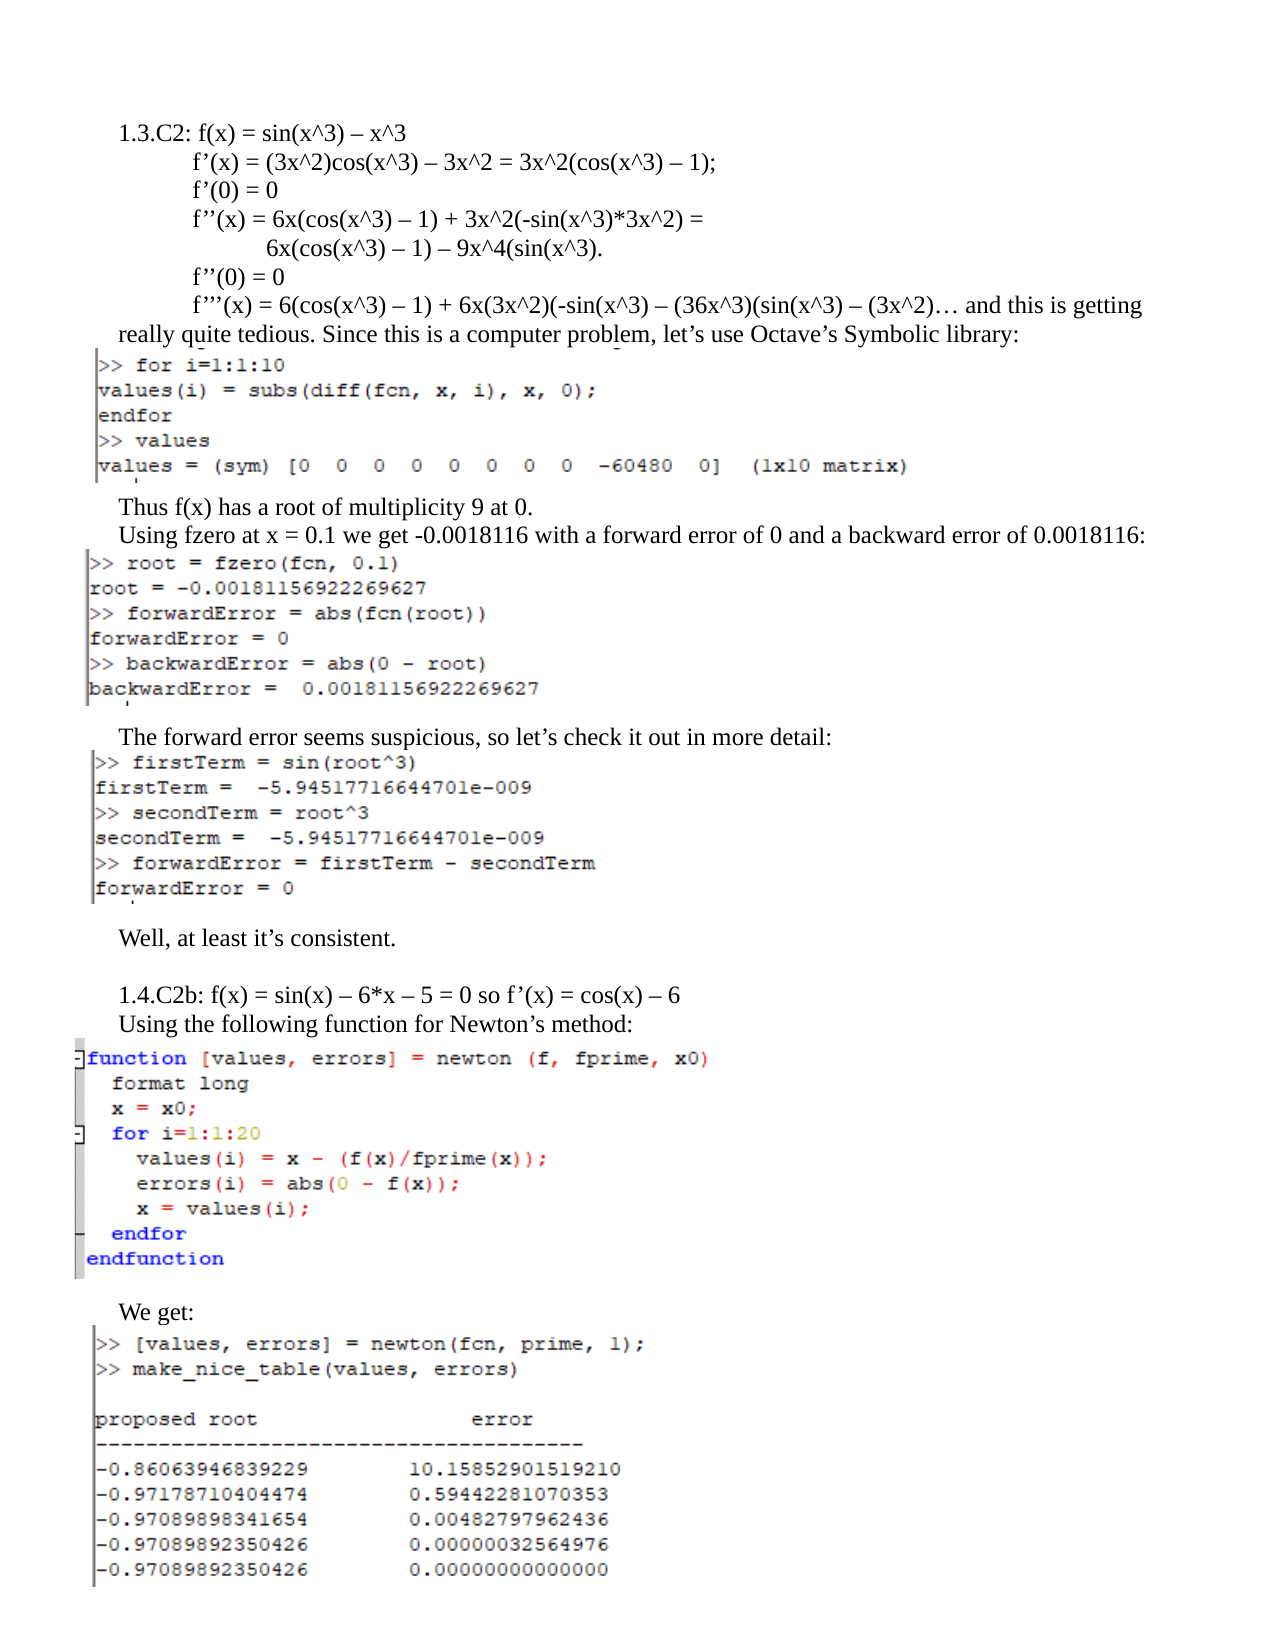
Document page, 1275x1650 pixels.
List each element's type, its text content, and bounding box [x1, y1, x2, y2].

text f’(x) = (3x^2)cos(x^3) – 3x^2 = 3x^2(cos(x^3) – 1); [118, 147, 1157, 176]
text Using the following function for Newton’s method: [118, 1009, 1157, 1038]
text f’’’(x) = 6(cos(x^3) – 1) + 6x(3x^2)(-sin(x^3) – (36x^3)(sin(x^3) – (3x^2)… and this is getting really quite tedious. Since this is a computer problem, let’s use Octave’s Symbolic library: [118, 291, 1157, 348]
text The forward error seems suspicious, so let’s check it out in more detail: [118, 722, 1157, 751]
text 6x(cos(x^3) – 1) – 9x^4(sin(x^3). [118, 233, 1157, 262]
text f’(0) = 0 [118, 176, 1157, 204]
text f’’(x) = 6x(cos(x^3) – 1) + 3x^2(-sin(x^3)*3x^2) = [118, 204, 1157, 233]
text 1.4.C2b: f(x) = sin(x) – 6*x – 5 = 0 so f’(x) = cos(x) – 6 [118, 981, 1157, 1009]
text 1.3.C2: f(x) = sin(x^3) – x^3 [118, 118, 1157, 147]
text We get: [118, 1297, 1157, 1326]
text Thus f(x) has a root of multiplicity 9 at 0. [118, 492, 1157, 521]
text Well, at least it’s consistent. [118, 923, 1157, 952]
text Using fzero at x = 0.1 we get -0.0018116 with a forward error of 0 and a backward error of 0.0018116: [118, 521, 1157, 549]
text f’’(0) = 0 [118, 262, 1157, 291]
